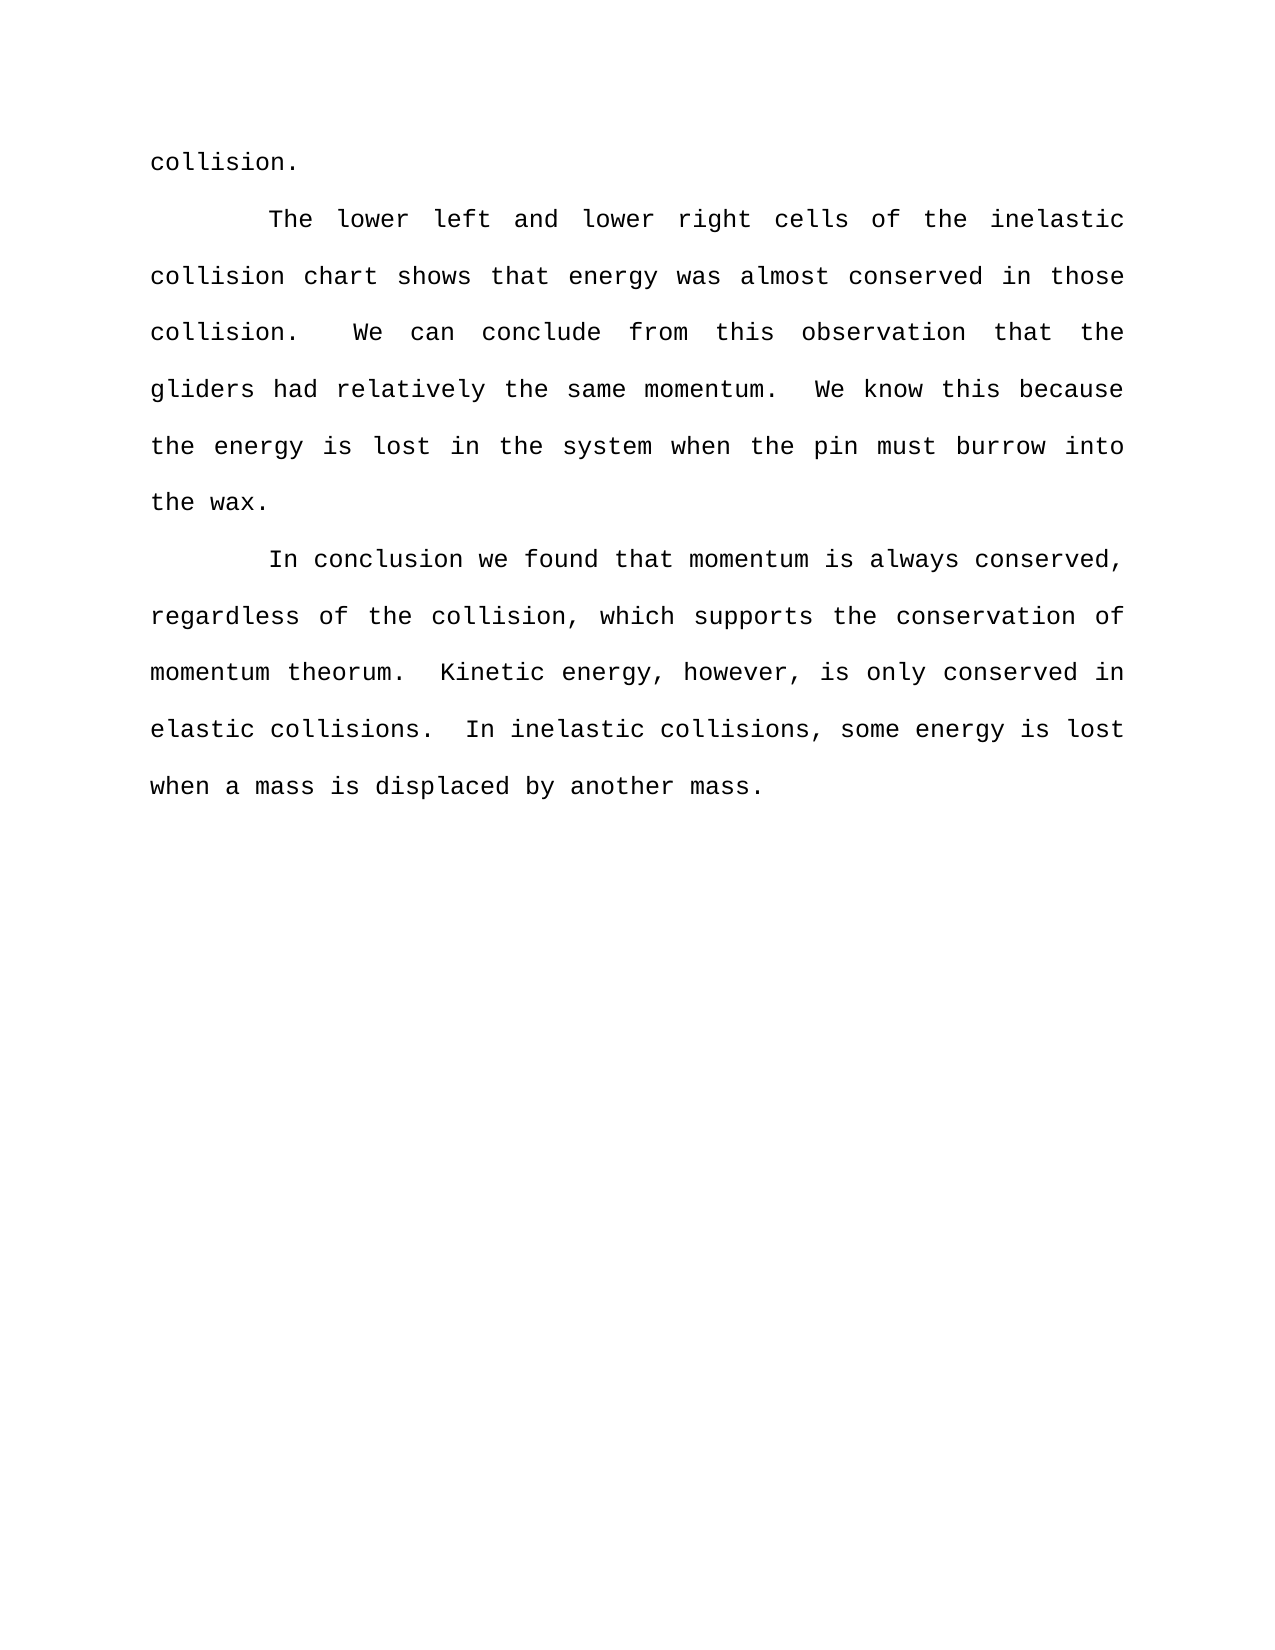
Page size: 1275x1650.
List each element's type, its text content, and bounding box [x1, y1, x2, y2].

text The lower left and lower right cells of the inelastic collision chart shows that energy was almost conserved in those collision. We can conclude from this observation that the gliders had relatively the same momentum. We know this because the energy is lost in the system when the pin must burrow into the wax. [150, 207, 1125, 518]
text In conclusion we found that momentum is always conserved, regardless of the collision, which supports the conservation of momentum theorum. Kinetic energy, however, is only conserved in elastic collisions. In inelastic collisions, some energy is lost when a mass is displaced by another mass. [150, 547, 1125, 802]
text collision. [150, 150, 1125, 178]
